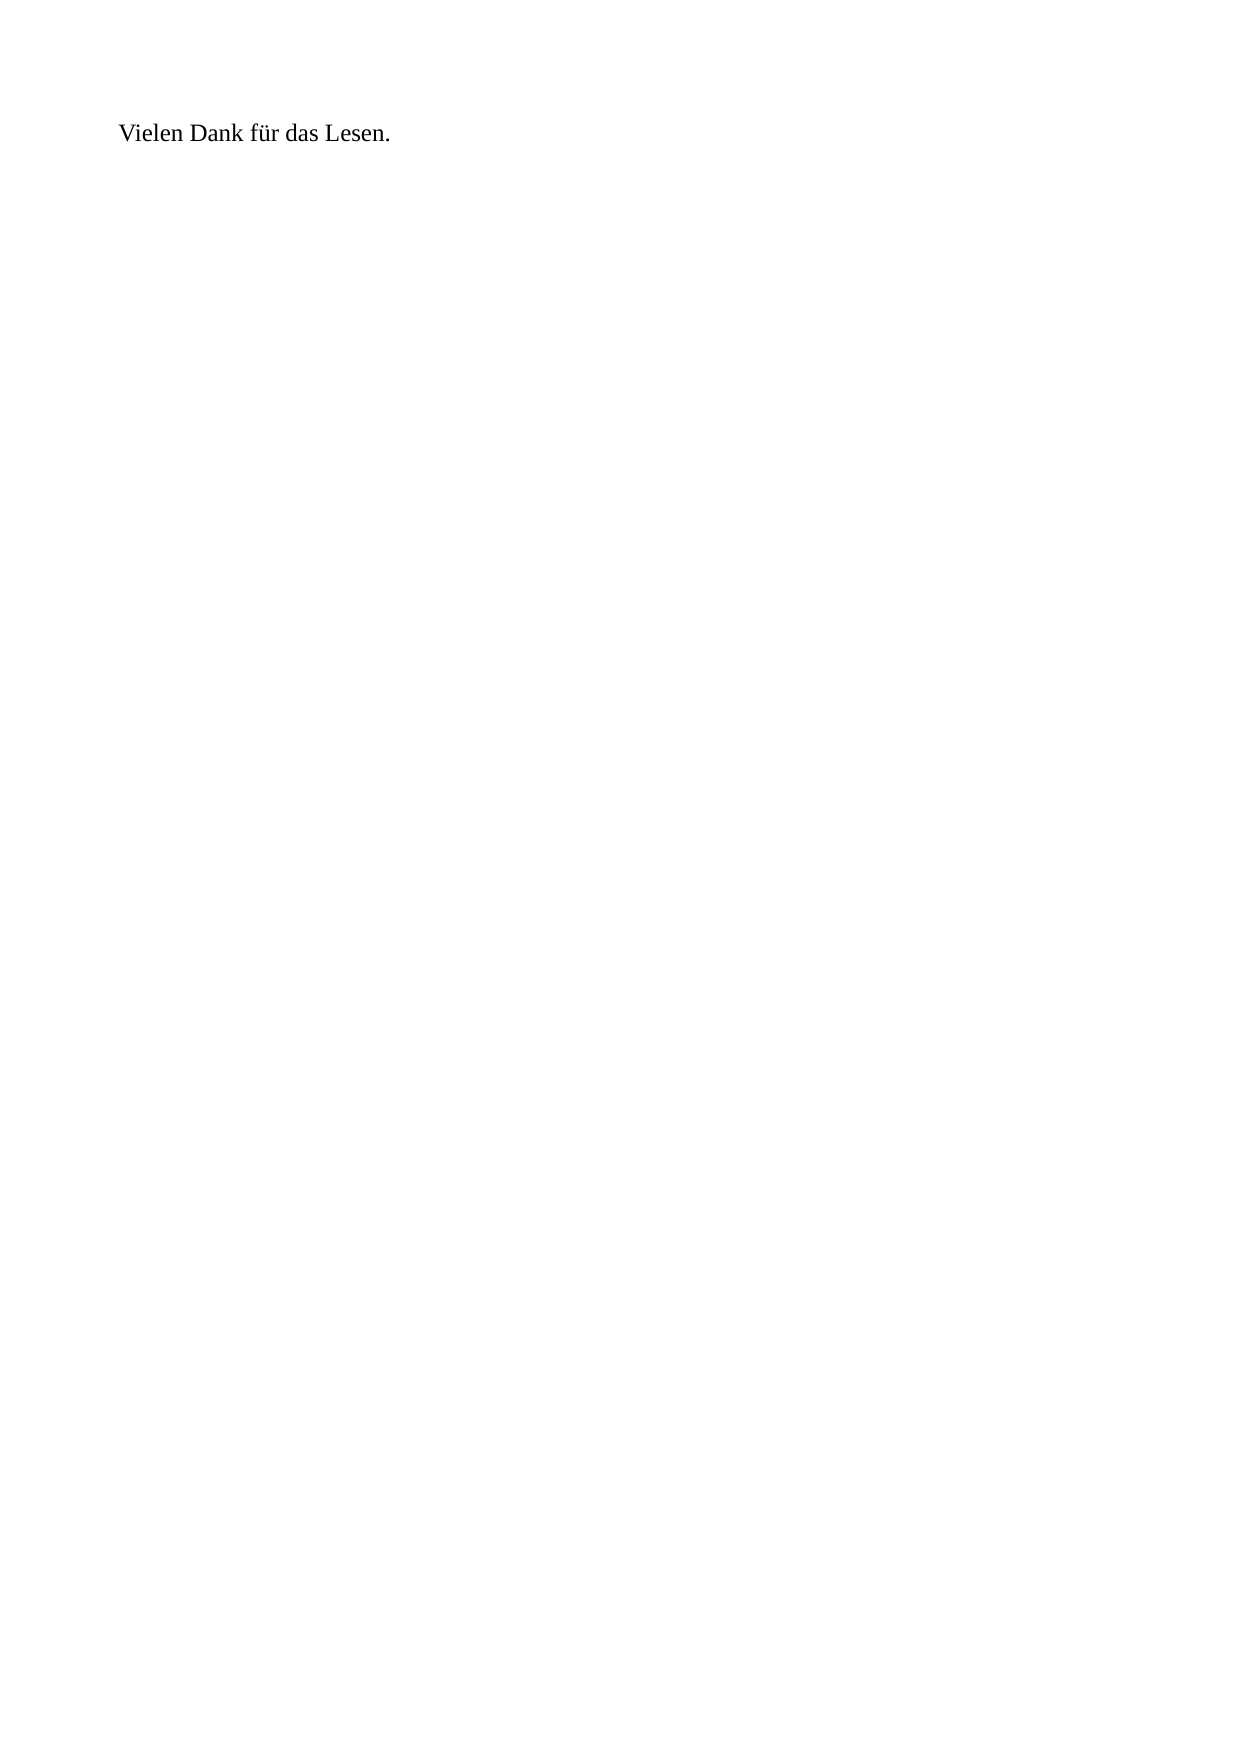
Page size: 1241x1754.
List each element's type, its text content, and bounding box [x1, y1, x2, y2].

text Vielen Dank für das Lesen. [118, 118, 1122, 147]
